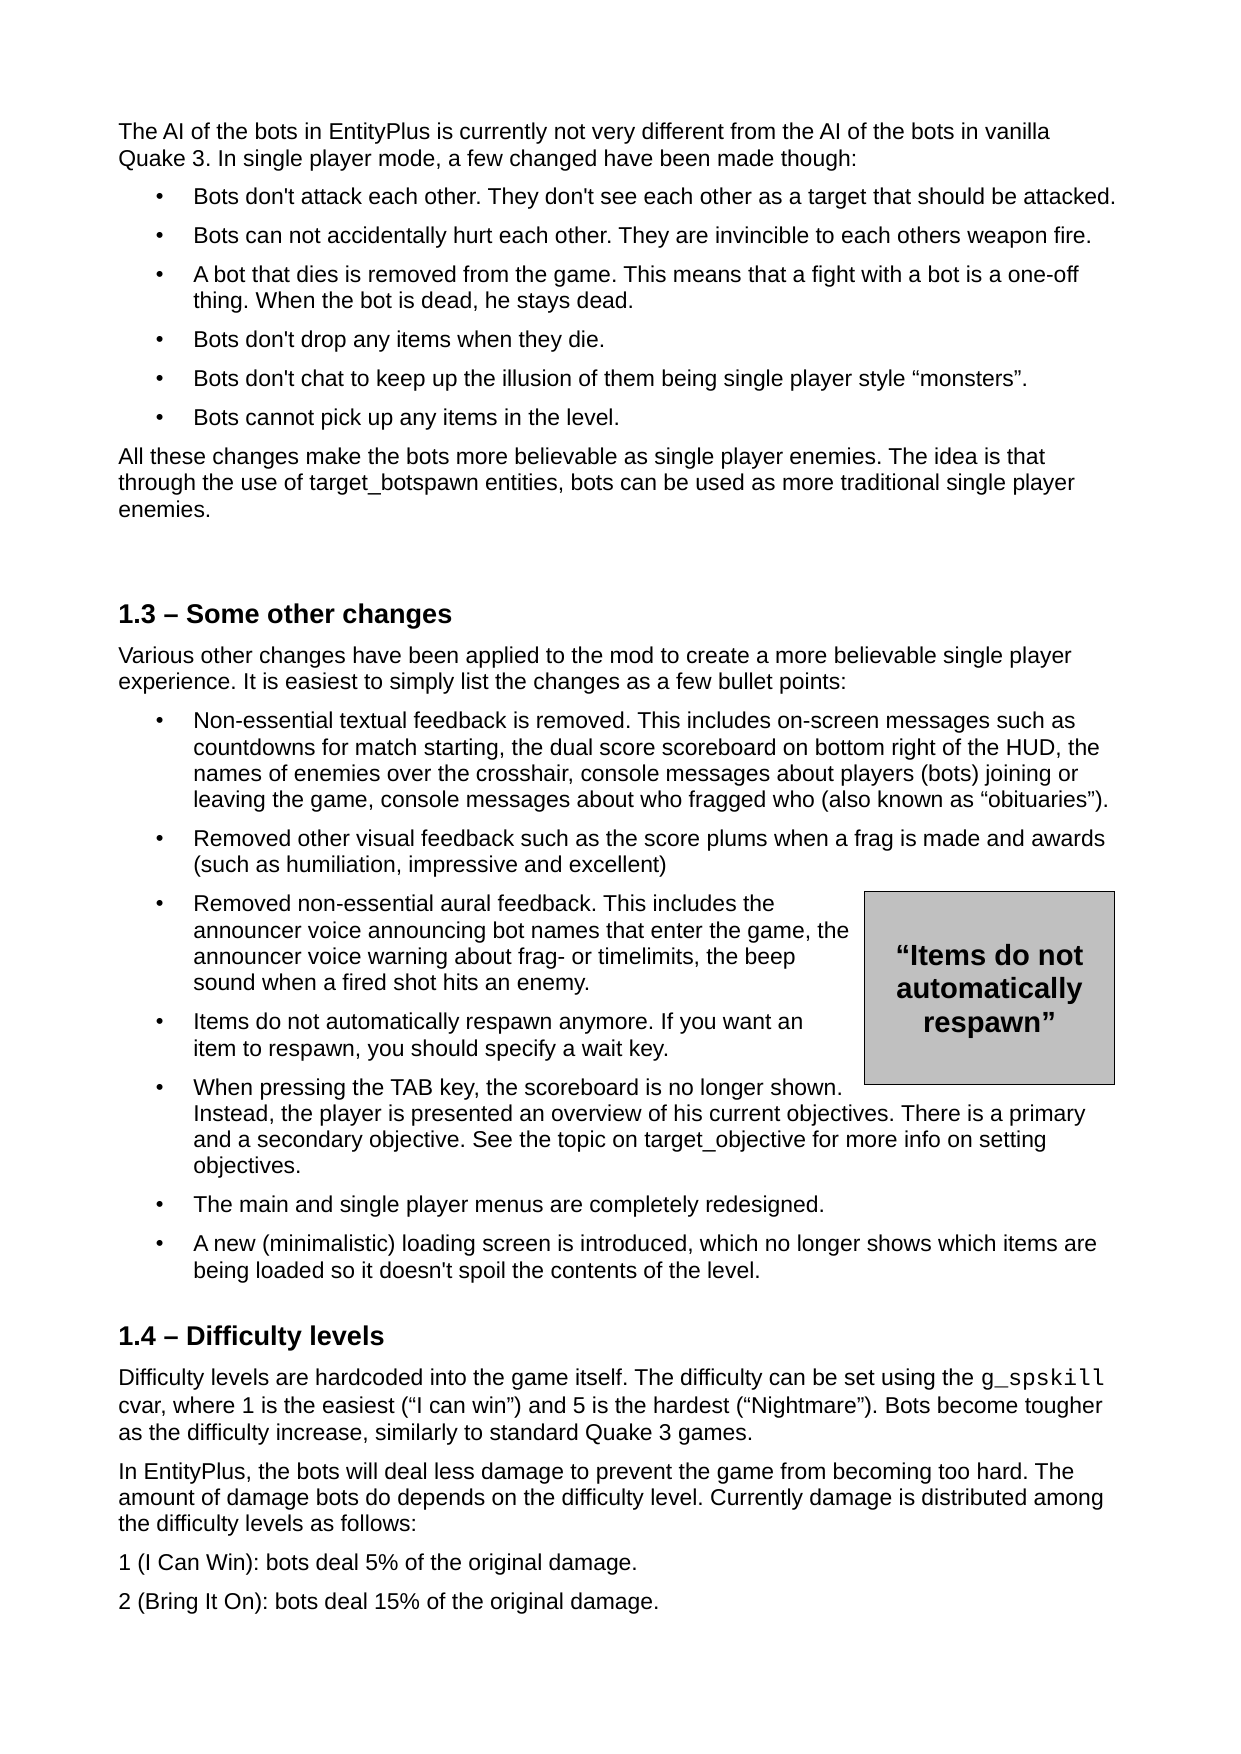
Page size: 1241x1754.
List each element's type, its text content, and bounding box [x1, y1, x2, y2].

text Difficulty levels are hardcoded into the game itself. The difficulty can be set using the g_spskill cvar, where 1 is the easiest (“I can win”) and 5 is the hardest (“Nightmare”). Bots become tougher as the difficulty increase, similarly to standard Quake 3 games. [118, 1364, 1122, 1445]
subtitle 1.3 – Some other changes [118, 598, 1122, 629]
list Bots don't chat to keep up the illusion of them being single player style “monsters”. [156, 365, 1122, 391]
text 2 (Bring It On): bots deal 15% of the original damage. [118, 1588, 1122, 1614]
list Bots cannot pick up any items in the level. [156, 404, 1122, 430]
list A bot that dies is removed from the game. This means that a fight with a bot is a one-off thing. When the bot is dead, he stays dead. [156, 261, 1122, 314]
list Items do not automatically respawn anymore. If you want an item to respawn, you should specify a wait key. [156, 1008, 864, 1061]
text 1 (I Can Win): bots deal 5% of the original damage. [118, 1549, 1122, 1576]
list The main and single player menus are completely redesigned. [156, 1191, 1122, 1218]
list Bots don't attack each other. They don't see each other as a target that should be attacked. [156, 183, 1122, 210]
list Removed non-essential aural feedback. This includes the announcer voice announcing bot names that enter the game, the announcer voice warning about frag- or timelimits, the beep sound when a fired shot hits an enemy. [156, 890, 1122, 996]
list When pressing the TAB key, the scoreboard is no longer shown. Instead, the player is presented an overview of his current objectives. There is a primary and a secondary objective. See the topic on target_objective for more info on setting objectives. [156, 1073, 1122, 1179]
list Non-essential textual feedback is removed. This includes on-screen messages such as countdowns for match starting, the dual score scoreboard on bottom right of the HUD, the names of enemies over the crosshair, console messages about players (bots) joining or leaving the game, console messages about who fragged who (also known as “obituaries”). [156, 707, 1122, 813]
text In EntityPlus, the bots will deal less damage to prevent the game from becoming too hard. The amount of damage bots do depends on the difficulty level. Currently damage is distributed among the difficulty levels as follows: [118, 1458, 1122, 1537]
list Bots don't drop any items when they die. [156, 326, 1122, 353]
text The AI of the bots in EntityPlus is currently not very different from the AI of the bots in vanilla Quake 3. In single player mode, a few changed have been made though: [118, 118, 1122, 171]
list Bots can not accidentally hurt each other. They are invincible to each others weapon fire. [156, 222, 1122, 248]
text All these changes make the bots more believable as single player enemies. The idea is that through the use of target_botspawn entities, bots can be used as more traditional single player enemies. [118, 443, 1122, 522]
list Removed other visual feedback such as the score plums when a frag is made and awards (such as humiliation, impressive and excellent) [156, 825, 1122, 878]
list A new (minimalistic) loading screen is introduced, which no longer shows which items are being loaded so it doesn't spoil the contents of the level. [156, 1230, 1122, 1283]
text Various other changes have been applied to the mod to create a more believable single player experience. It is easiest to simply list the changes as a few bullet points: [118, 642, 1122, 695]
subtitle 1.4 – Difficulty levels [118, 1320, 1122, 1352]
